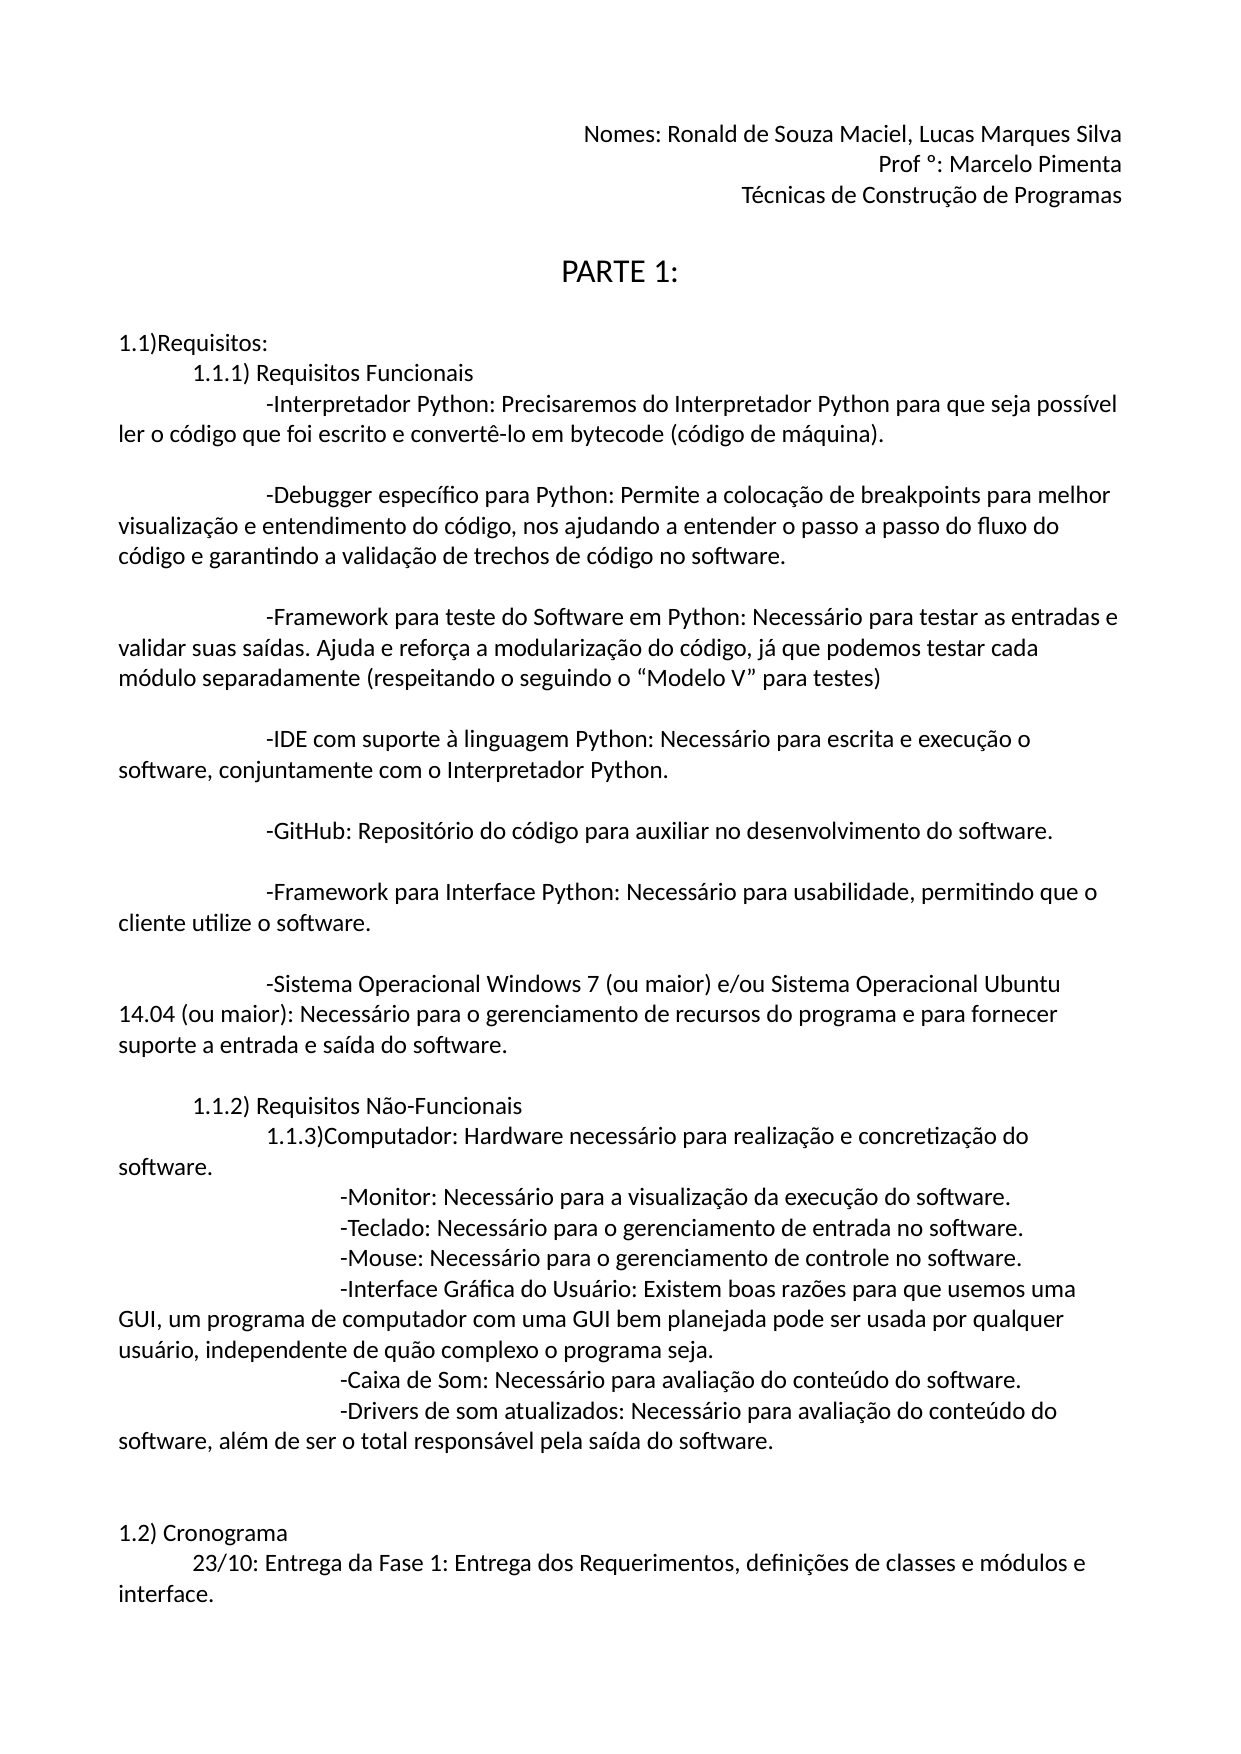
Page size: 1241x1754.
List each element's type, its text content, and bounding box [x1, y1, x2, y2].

text 23/10: Entrega da Fase 1: Entrega dos Requerimentos, definições de classes e módulos e interface. [118, 1548, 1122, 1609]
text -Monitor: Necessário para a visualização da execução do software. -Teclado: Necessário para o gerenciamento de entrada no software. -Mouse: Necessário para o gerenciamento de controle no software. -Interface Gráfica do Usuário: Existem boas razões para que usemos uma GUI, um programa de computador com uma GUI bem planejada pode ser usada por qualquer usuário, independente de quão complexo o programa seja. -Caixa de Som: Necessário para avaliação do conteúdo do software. [118, 1181, 1122, 1395]
text PARTE 1: [118, 250, 1122, 291]
text -Sistema Operacional Windows 7 (ou maior) e/ou Sistema Operacional Ubuntu 14.04 (ou maior): Necessário para o gerenciamento de recursos do programa e para fornecer suporte a entrada e saída do software. [118, 937, 1122, 1059]
text 1.1)Requisitos: [118, 327, 1122, 357]
text -Framework para teste do Software em Python: Necessário para testar as entradas e validar suas saídas. Ajuda e reforça a modularização do código, já que podemos testar cada módulo separadamente (respeitando o seguindo o “Modelo V” para testes) [118, 571, 1122, 693]
text -Debugger específico para Python: Permite a colocação de breakpoints para melhor visualização e entendimento do código, nos ajudando a entender o passo a passo do fluxo do código e garantindo a validação de trechos de código no software. [118, 449, 1122, 571]
text Prof º: Marcelo Pimenta Técnicas de Construção de Programas [118, 149, 1122, 210]
text Nomes: Ronald de Souza Maciel, Lucas Marques Silva [118, 118, 1122, 149]
text 1.1.1) Requisitos Funcionais [118, 357, 1122, 388]
text -Drivers de som atualizados: Necessário para avaliação do conteúdo do software, além de ser o total responsável pela saída do software. [118, 1395, 1122, 1487]
text -Framework para Interface Python: Necessário para usabilidade, permitindo que o cliente utilize o software. [118, 876, 1122, 937]
text -Interpretador Python: Precisaremos do Interpretador Python para que seja possível ler o código que foi escrito e convertê-lo em bytecode (código de máquina). [118, 388, 1122, 449]
text 1.2) Cronograma [118, 1517, 1122, 1548]
text -IDE com suporte à linguagem Python: Necessário para escrita e execução o software, conjuntamente com o Interpretador Python. [118, 723, 1122, 784]
text 1.1.2) Requisitos Não-Funcionais 1.1.3)Computador: Hardware necessário para realização e concretização do software. [118, 1059, 1122, 1181]
text -GitHub: Repositório do código para auxiliar no desenvolvimento do software. [118, 784, 1122, 846]
